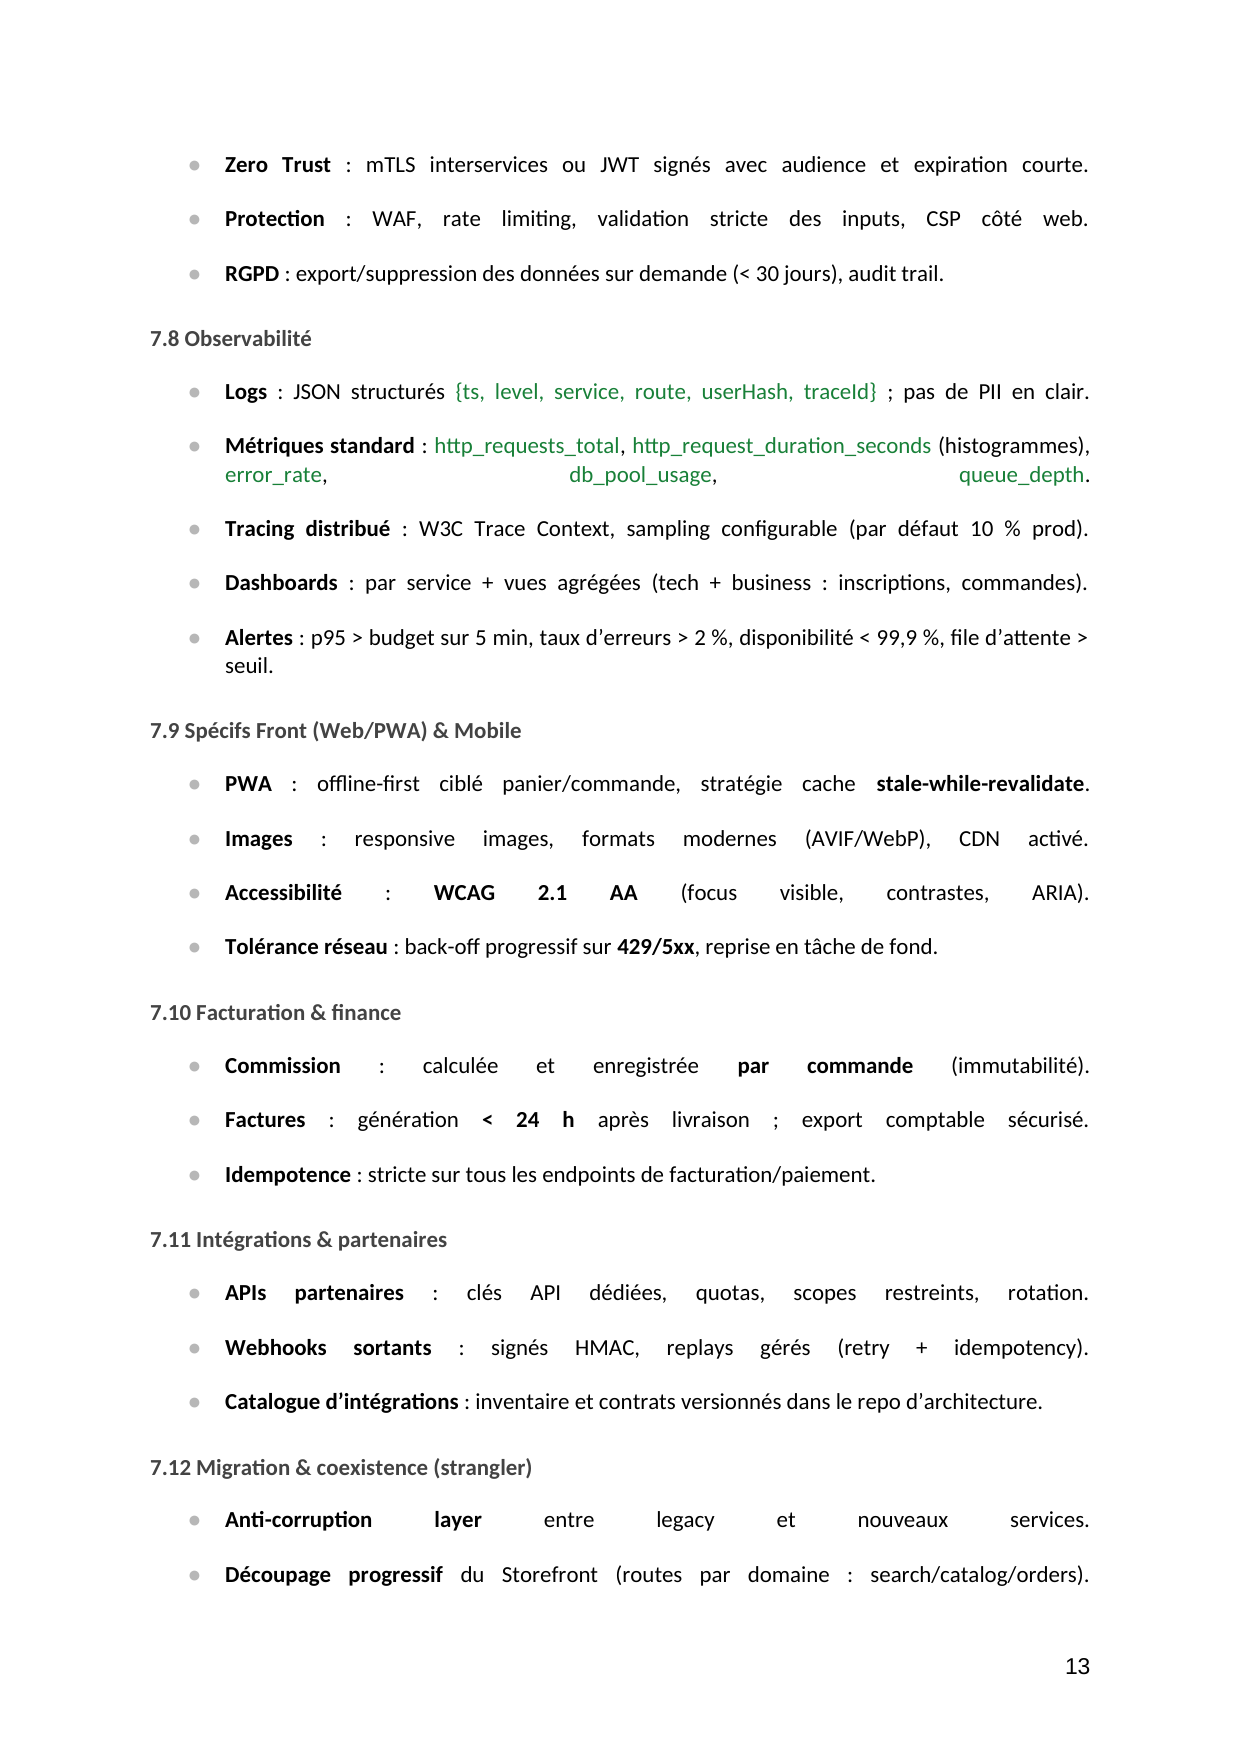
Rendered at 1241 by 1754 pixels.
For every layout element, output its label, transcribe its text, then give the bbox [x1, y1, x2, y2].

subtitle 7.9 Spécifs Front (Web/PWA) & Mobile [150, 716, 1090, 744]
list Tolérance réseau : back-off progressif sur 429/5xx, reprise en tâche de fond. [187, 932, 1090, 961]
list Dashboards : par service + vues agrégées (tech + business : inscriptions, commandes). [187, 568, 1090, 623]
list Alertes : p95 > budget sur 5 min, taux d’erreurs > 2 %, disponibilité < 99,9 %, file d’attente > seuil. [187, 623, 1090, 679]
list Tracing distribué : W3C Trace Context, sampling configurable (par défaut 10 % prod). [187, 514, 1090, 568]
list Accessibilité : WCAG 2.1 AA (focus visible, contrastes, ARIA). [187, 878, 1090, 932]
list Catalogue d’intégrations : inventaire et contrats versionnés dans le repo d’architecture. [187, 1387, 1090, 1415]
subtitle 7.12 Migration & coexistence (strangler) [150, 1453, 1090, 1481]
list Idempotence : stricte sur tous les endpoints de facturation/paiement. [187, 1160, 1090, 1188]
list Découpage progressif du Storefront (routes par domaine : search/catalog/orders). [187, 1560, 1090, 1588]
list RGPD : export/suppression des données sur demande (< 30 jours), audit trail. [187, 259, 1090, 287]
list PWA : offline-first ciblé panier/commande, stratégie cache stale-while-revalidate. [187, 769, 1090, 824]
list Factures : génération < 24 h après livraison ; export comptable sécurisé. [187, 1105, 1090, 1160]
list Métriques standard : http_requests_total, http_request_duration_seconds (histogrammes), error_rate, db_pool_usage, queue_depth. [187, 432, 1090, 514]
list Zero Trust : mTLS interservices ou JWT signés avec audience et expiration courte. [187, 150, 1090, 204]
subtitle 7.11 Intégrations & partenaires [150, 1225, 1090, 1253]
list Commission : calculée et enregistrée par commande (immutabilité). [187, 1051, 1090, 1105]
list Images : responsive images, formats modernes (AVIF/WebP), CDN activé. [187, 824, 1090, 878]
list Logs : JSON structurés {ts, level, service, route, userHash, traceId} ; pas de PII en clair. [187, 377, 1090, 432]
list APIs partenaires : clés API dédiées, quotas, scopes restreints, rotation. [187, 1278, 1090, 1333]
subtitle 7.8 Observabilité [150, 324, 1090, 352]
list Protection : WAF, rate limiting, validation stricte des inputs, CSP côté web. [187, 204, 1090, 259]
list Anti-corruption layer entre legacy et nouveaux services. [187, 1506, 1090, 1560]
subtitle 7.10 Facturation & finance [150, 998, 1090, 1026]
list Webhooks sortants : signés HMAC, replays gérés (retry + idempotency). [187, 1333, 1090, 1387]
